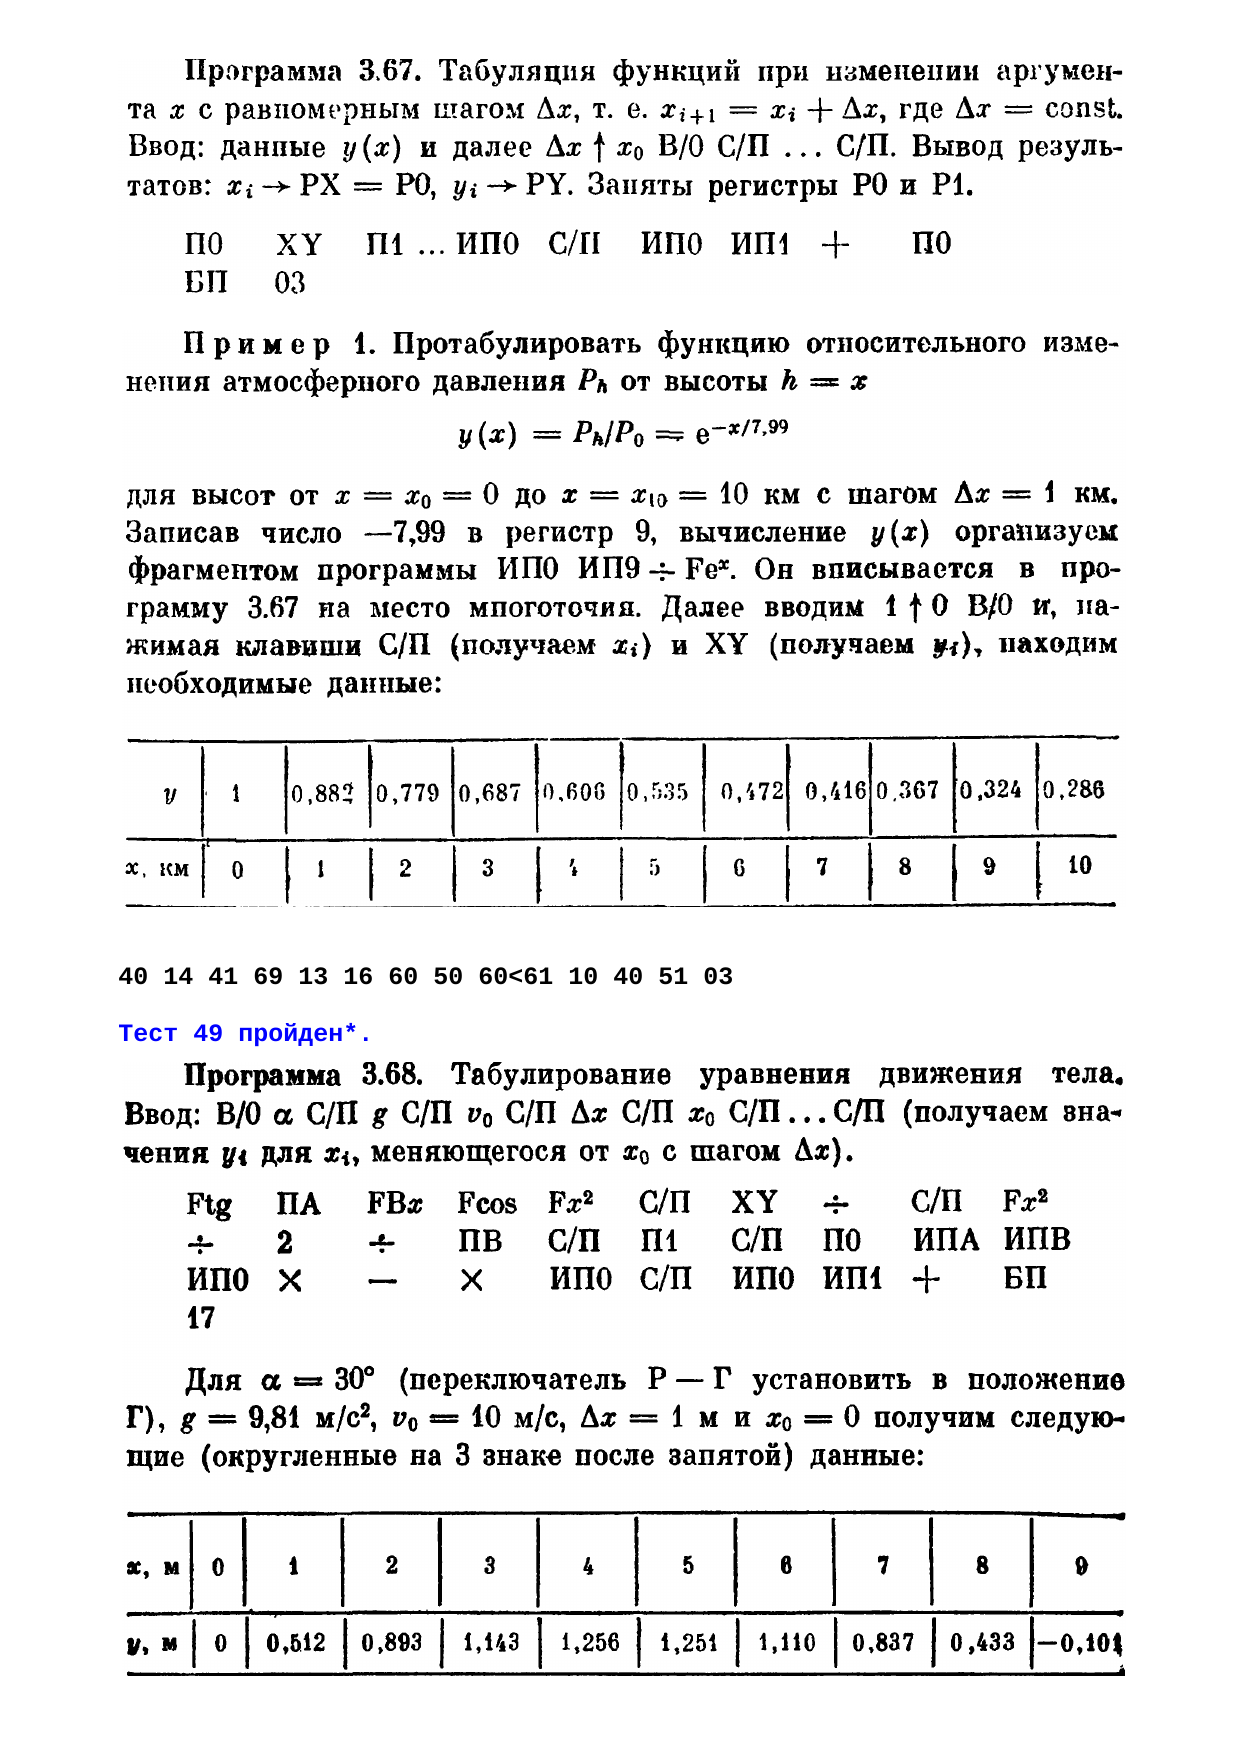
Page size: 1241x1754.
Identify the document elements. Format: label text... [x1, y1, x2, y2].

picture [118, 59, 1123, 295]
text 40 14 41 69 13 16 60 50 60<61 10 40 51 03 [118, 964, 1122, 992]
picture [121, 1062, 1126, 1676]
picture [121, 330, 1126, 907]
text Тест 49 пройден*. [118, 1020, 1122, 1049]
